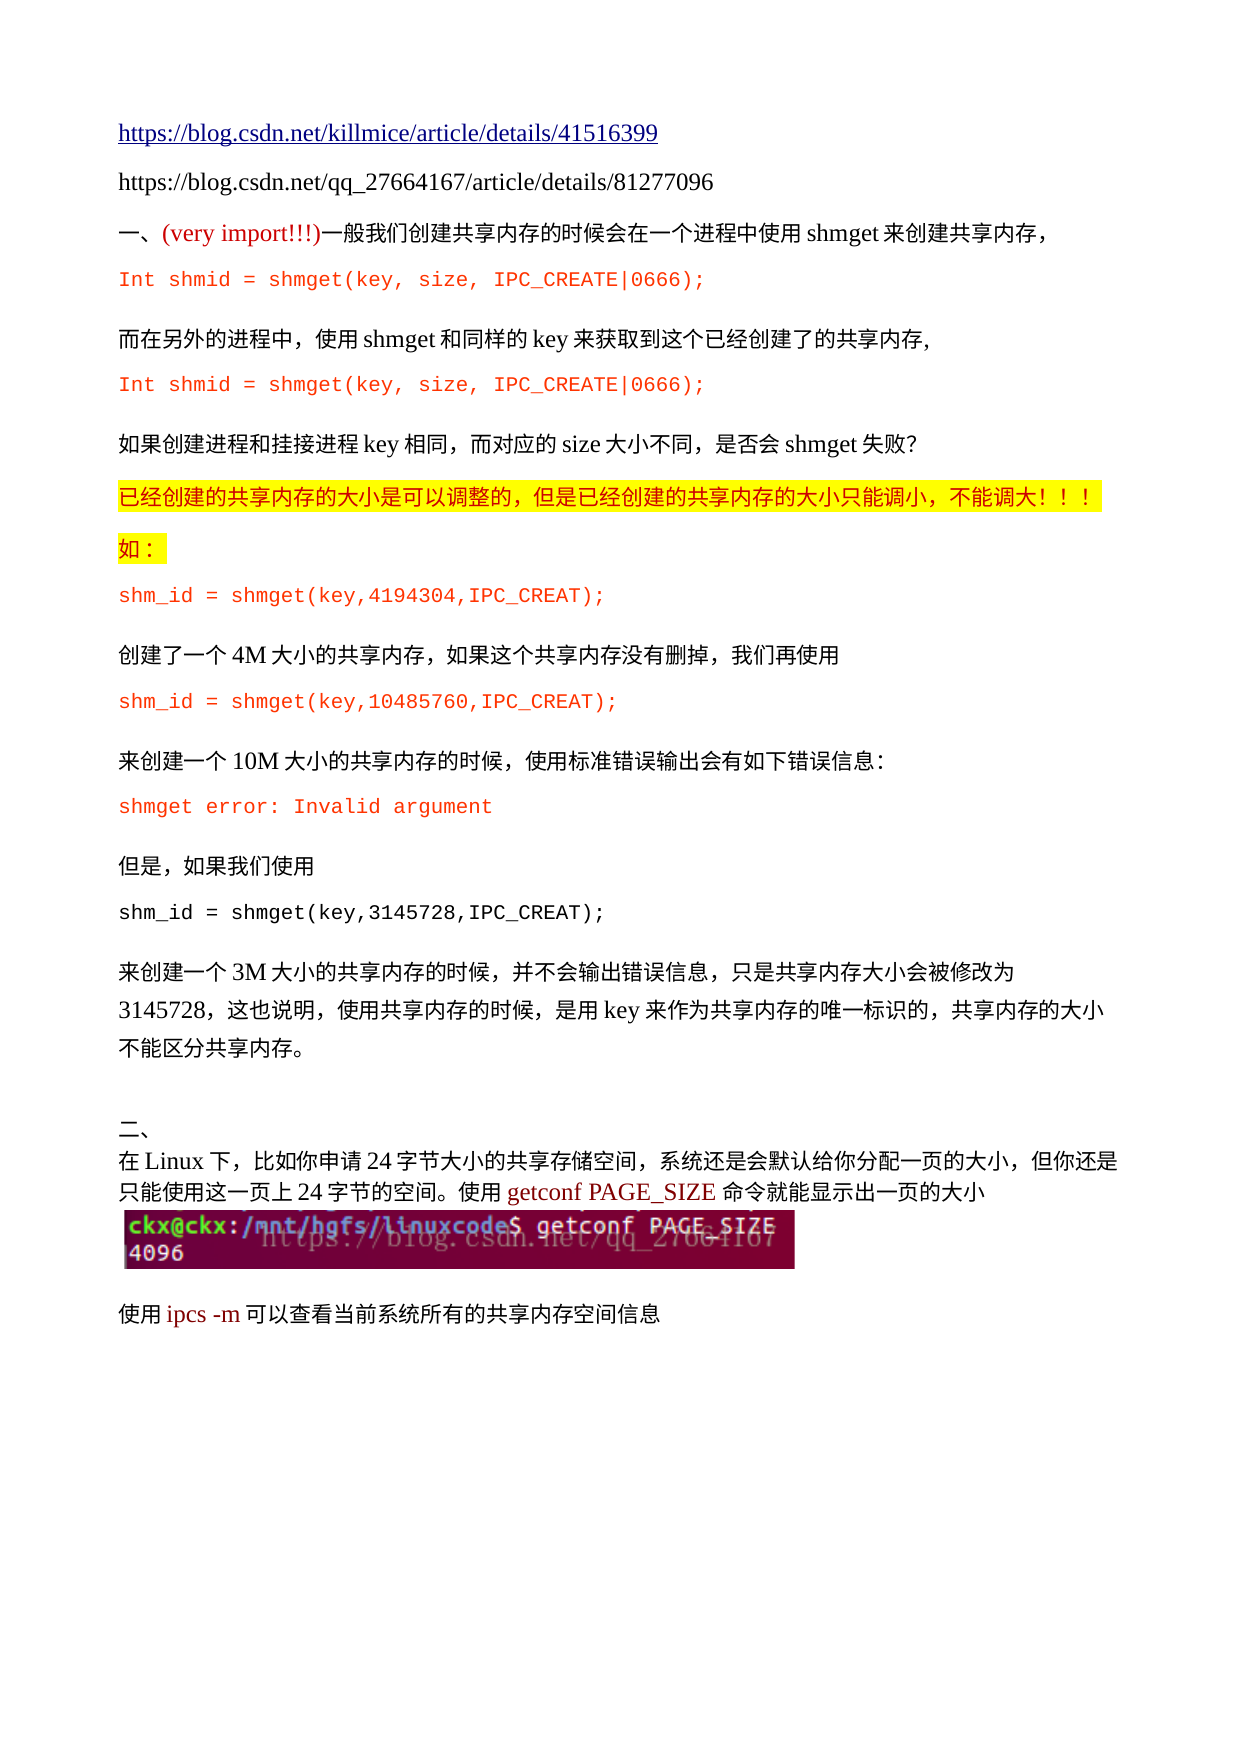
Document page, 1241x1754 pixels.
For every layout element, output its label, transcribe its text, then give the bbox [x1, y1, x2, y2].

text Int shmid = shmget(key, size, IPC_CREATE|0666); [118, 374, 1122, 398]
text 但是，如果我们使用 [118, 849, 1122, 881]
text 而在另外的进程中，使用shmget和同样的key来获取到这个已经创建了的共享内存, [118, 322, 1122, 353]
text 如果创建进程和挂接进程key相同，而对应的size大小不同，是否会shmget失败？ [118, 427, 1122, 459]
text 在Linux下，比如你申请24字节大小的共享存储空间，系统还是会默认给你分配一页的大小，但你还是只能使用这一页上24字节的空间。使用getconf PAGE_SIZE 命令就能显示出一页的大小 [118, 1144, 1122, 1207]
text shmget error: Invalid argument [118, 796, 1122, 820]
text 一、(very import!!!)一般我们创建共享内存的时候会在一个进程中使用shmget来创建共享内存， [118, 216, 1122, 248]
text 来创建一个10M大小的共享内存的时候，使用标准错误输出会有如下错误信息： [118, 744, 1122, 775]
text shm_id = shmget(key,3145728,IPC_CREAT); [118, 902, 1122, 926]
text 创建了一个4M大小的共享内存，如果这个共享内存没有删掉，我们再使用 [118, 638, 1122, 670]
text 如 ： [118, 532, 1122, 564]
text shm_id = shmget(key,4194304,IPC_CREAT); [118, 585, 1122, 609]
picture [124, 1210, 795, 1269]
text shm_id = shmget(key,10485760,IPC_CREAT); [118, 691, 1122, 714]
text 已经创建的共享内存的大小是可以调整的，但是已经创建的共享内存的大小只能调小，不能调大！！！ [118, 480, 1122, 512]
text https://blog.csdn.net/qq_27664167/article/details/81277096 [118, 167, 1122, 196]
text 来创建一个3M大小的共享内存的时候，并不会输出错误信息，只是共享内存大小会被修改为3145728，这也说明，使用共享内存的时候，是用key来作为共享内存的唯一标识的，共享内存的大小不能区分共享内存。 [118, 955, 1122, 1062]
text Int shmid = shmget(key, size, IPC_CREATE|0666); [118, 269, 1122, 292]
text https://blog.csdn.net/killmice/article/details/41516399 [118, 118, 1122, 147]
text 使用ipcs -m可以查看当前系统所有的共享内存空间信息 [118, 1297, 1122, 1329]
text 二、 [118, 1112, 1122, 1144]
